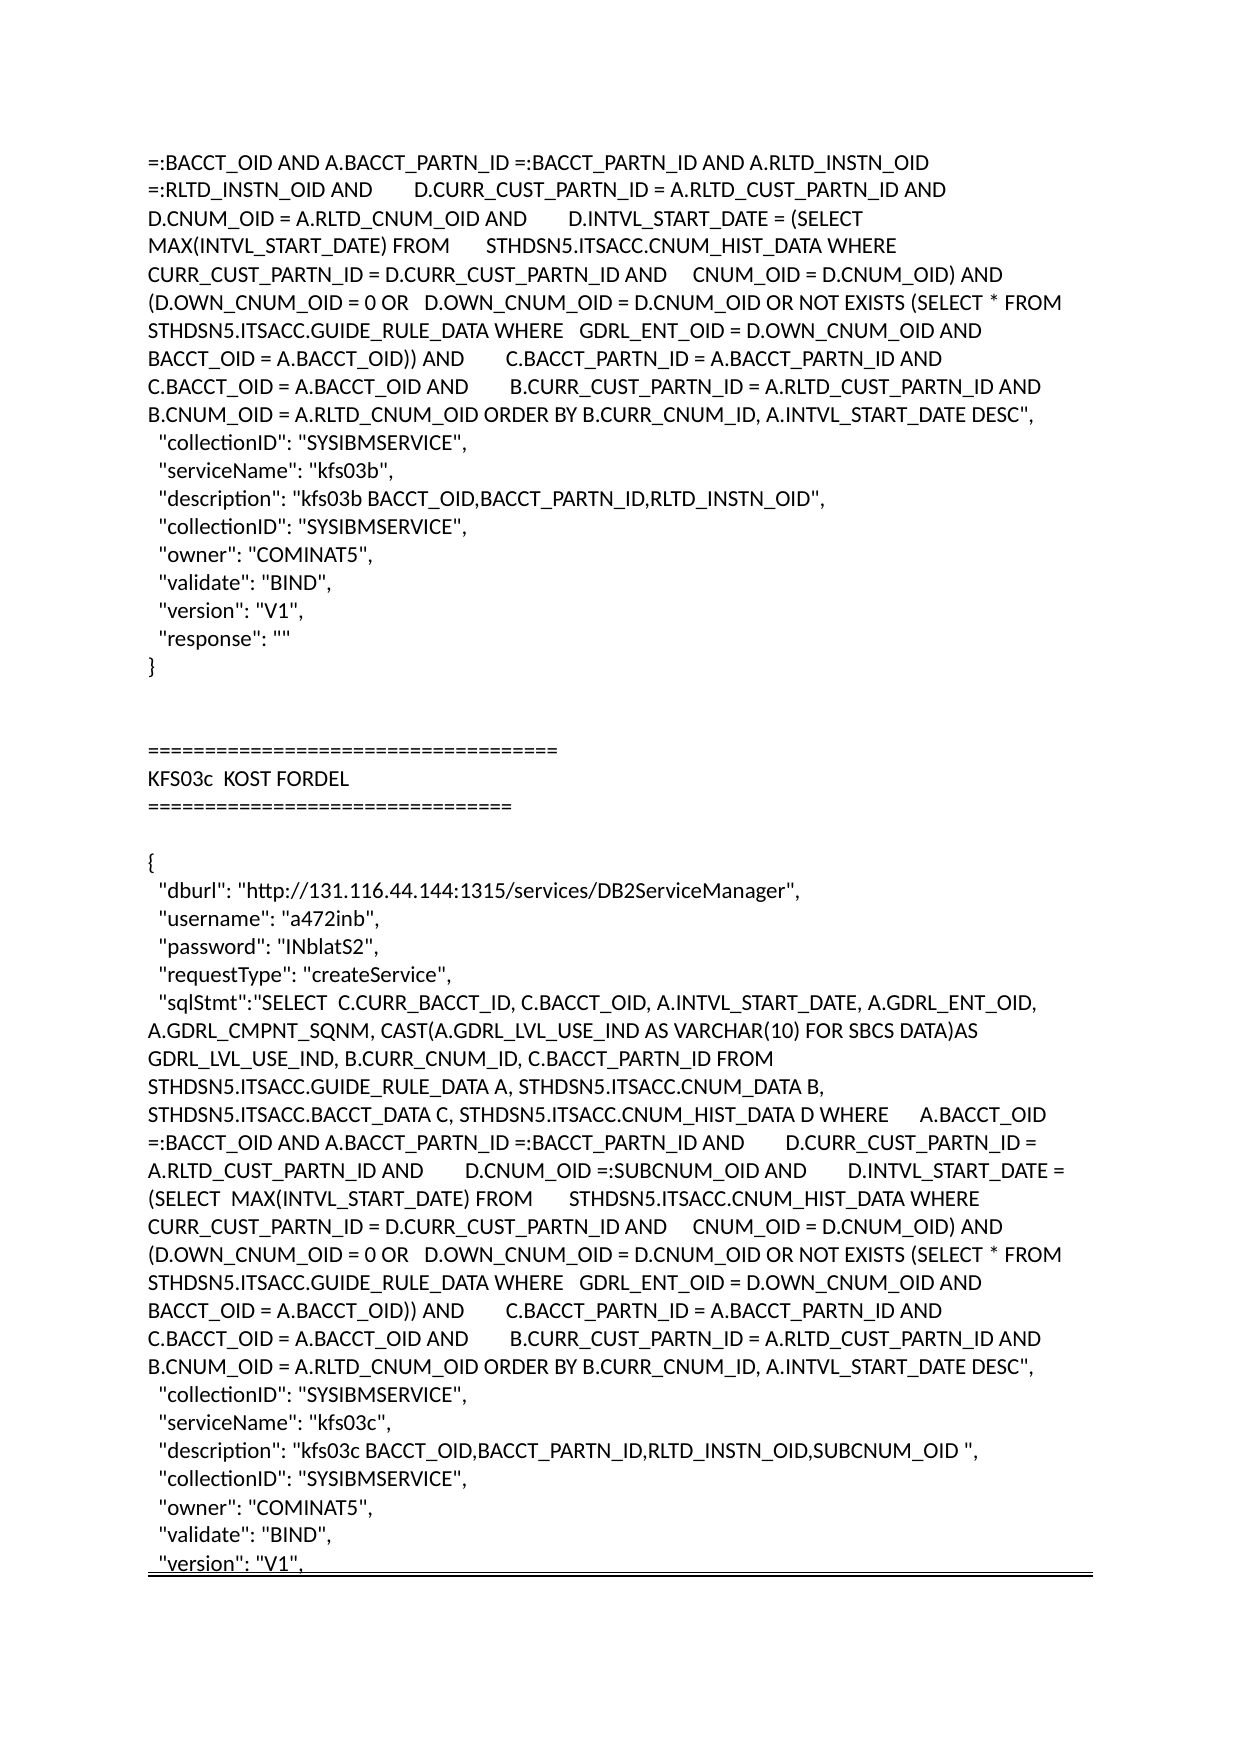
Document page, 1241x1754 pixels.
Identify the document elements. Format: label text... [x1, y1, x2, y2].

text "collectionID": "SYSIBMSERVICE", [148, 1381, 1093, 1408]
text "dburl": "http://131.116.44.144:1315/services/DB2ServiceManager", [148, 876, 1093, 904]
text KFS03c KOST FORDEL [148, 764, 1093, 792]
text "validate": "BIND", [148, 568, 1093, 596]
text "serviceName": "kfs03b", [148, 456, 1093, 484]
text "response": "" [148, 624, 1093, 652]
text "description": "kfs03c BACCT_OID,BACCT_PARTN_ID,RLTD_INSTN_OID,SUBCNUM_OID ", [148, 1437, 1093, 1464]
text "collectionID": "SYSIBMSERVICE", [148, 428, 1093, 456]
text "owner": "COMINAT5", [148, 1493, 1093, 1521]
text "collectionID": "SYSIBMSERVICE", [148, 1464, 1093, 1493]
text "owner": "COMINAT5", [148, 540, 1093, 568]
text "serviceName": "kfs03c", [148, 1408, 1093, 1437]
text { [148, 848, 1093, 876]
text "collectionID": "SYSIBMSERVICE", [148, 512, 1093, 540]
text "description": "kfs03b BACCT_OID,BACCT_PARTN_ID,RLTD_INSTN_OID", [148, 484, 1093, 512]
text "username": "a472inb", [148, 904, 1093, 932]
text =:BACCT_OID AND A.BACCT_PARTN_ID =:BACCT_PARTN_ID AND A.RLTD_INSTN_OID =:RLTD_INSTN_OID AND D.CURR_CUST_PARTN_ID = A.RLTD_CUST_PARTN_ID AND D.CNUM_OID = A.RLTD_CNUM_OID AND D.INTVL_START_DATE = (SELECT MAX(INTVL_START_DATE) FROM STHDSN5.ITSACC.CNUM_HIST_DATA WHERE CURR_CUST_PARTN_ID = D.CURR_CUST_PARTN_ID AND CNUM_OID = D.CNUM_OID) AND (D.OWN_CNUM_OID = 0 OR D.OWN_CNUM_OID = D.CNUM_OID OR NOT EXISTS (SELECT * FROM STHDSN5.ITSACC.GUIDE_RULE_DATA WHERE GDRL_ENT_OID = D.OWN_CNUM_OID AND BACCT_OID = A.BACCT_OID)) AND C.BACCT_PARTN_ID = A.BACCT_PARTN_ID AND C.BACCT_OID = A.BACCT_OID AND B.CURR_CUST_PARTN_ID = A.RLTD_CUST_PARTN_ID AND B.CNUM_OID = A.RLTD_CNUM_OID ORDER BY B.CURR_CNUM_ID, A.INTVL_START_DATE DESC", [148, 148, 1093, 428]
text "sqlStmt":"SELECT C.CURR_BACCT_ID, C.BACCT_OID, A.INTVL_START_DATE, A.GDRL_ENT_OID, A.GDRL_CMPNT_SQNM, CAST(A.GDRL_LVL_USE_IND AS VARCHAR(10) FOR SBCS DATA)AS GDRL_LVL_USE_IND, B.CURR_CNUM_ID, C.BACCT_PARTN_ID FROM STHDSN5.ITSACC.GUIDE_RULE_DATA A, STHDSN5.ITSACC.CNUM_DATA B, STHDSN5.ITSACC.BACCT_DATA C, STHDSN5.ITSACC.CNUM_HIST_DATA D WHERE A.BACCT_OID =:BACCT_OID AND A.BACCT_PARTN_ID =:BACCT_PARTN_ID AND D.CURR_CUST_PARTN_ID = A.RLTD_CUST_PARTN_ID AND D.CNUM_OID =:SUBCNUM_OID AND D.INTVL_START_DATE = (SELECT MAX(INTVL_START_DATE) FROM STHDSN5.ITSACC.CNUM_HIST_DATA WHERE CURR_CUST_PARTN_ID = D.CURR_CUST_PARTN_ID AND CNUM_OID = D.CNUM_OID) AND (D.OWN_CNUM_OID = 0 OR D.OWN_CNUM_OID = D.CNUM_OID OR NOT EXISTS (SELECT * FROM STHDSN5.ITSACC.GUIDE_RULE_DATA WHERE GDRL_ENT_OID = D.OWN_CNUM_OID AND BACCT_OID = A.BACCT_OID)) AND C.BACCT_PARTN_ID = A.BACCT_PARTN_ID AND C.BACCT_OID = A.BACCT_OID AND B.CURR_CUST_PARTN_ID = A.RLTD_CUST_PARTN_ID AND B.CNUM_OID = A.RLTD_CNUM_OID ORDER BY B.CURR_CNUM_ID, A.INTVL_START_DATE DESC", [148, 988, 1093, 1381]
text "version": "V1", [148, 596, 1093, 624]
text "requestType": "createService", [148, 960, 1093, 988]
text ================================ [148, 792, 1093, 820]
text ==================================== [148, 736, 1093, 764]
text "version": "V1", [148, 1549, 1093, 1572]
text "password": "INblatS2", [148, 932, 1093, 960]
text "validate": "BIND", [148, 1521, 1093, 1549]
text } [148, 652, 1093, 680]
